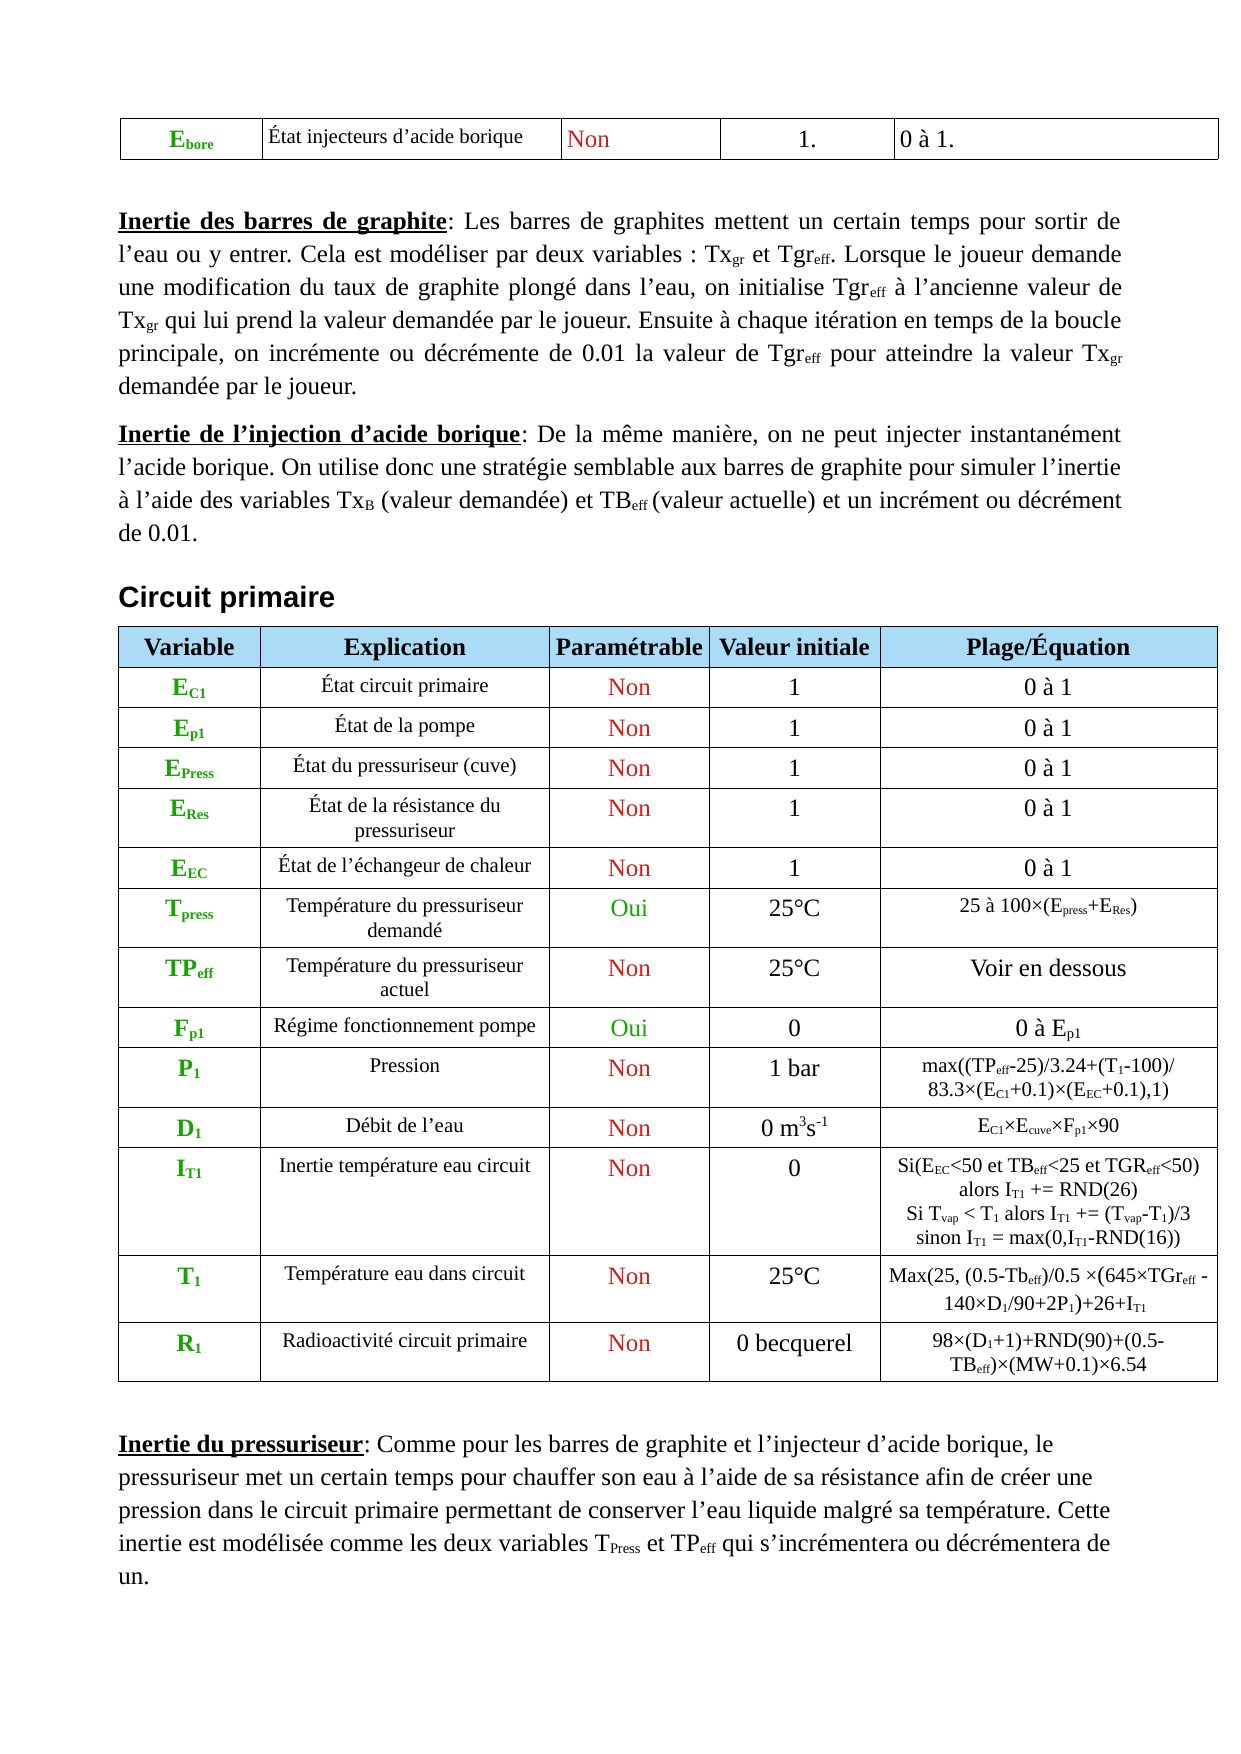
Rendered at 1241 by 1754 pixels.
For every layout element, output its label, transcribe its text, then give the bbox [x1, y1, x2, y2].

table_cell T1 [119, 1256, 260, 1322]
table_cell Non [550, 1256, 709, 1322]
table_cell 0 à Ep1 [881, 1008, 1217, 1047]
table_cell 98×(D1+1)+RND(90)+(0.5-TBeff)×(MW+0.1)×6.54 [881, 1323, 1217, 1381]
table_header Explication [261, 627, 549, 667]
table_cell 0 [710, 1008, 880, 1047]
subtitle Circuit primaire [118, 580, 1122, 614]
table_cell R1 [119, 1323, 260, 1381]
table_cell 1 [710, 789, 880, 847]
table_cell 0 à 1 [881, 668, 1217, 707]
table_cell Voir en dessous [881, 948, 1217, 1007]
table_cell Non [550, 848, 709, 888]
table_cell Température du pressuriseur actuel [261, 948, 549, 1007]
table_header Plage/Équation [881, 627, 1217, 667]
text Inertie de l’injection d’acide borique: De la même manière, on ne peut injecter instantanément l’acide borique. On utilise donc une stratégie semblable aux barres de graphite pour simuler l’inertie à l’aide des variables TxB (valeur demandée) et TBeff (valeur actuelle) et un incrément ou décrément de 0.01. [118, 419, 1122, 547]
table_cell max((TPeff-25)/3.24+(T1-100)/83.3×(EC1+0.1)×(EEC+0.1),1) [881, 1048, 1217, 1107]
table_cell Radioactivité circuit primaire [261, 1323, 549, 1381]
table_cell 1 [710, 848, 880, 888]
table_cell Température du pressuriseur demandé [261, 889, 549, 947]
table_cell P1 [119, 1048, 260, 1107]
table_cell État de la résistance du pressuriseur [261, 789, 549, 847]
table_cell État de l’échangeur de chaleur [261, 848, 549, 888]
table_cell 0 à 1 [881, 789, 1217, 847]
table_cell Ebore [121, 119, 262, 158]
table_cell Régime fonctionnement pompe [261, 1008, 549, 1047]
table_cell IT1 [119, 1148, 260, 1255]
table_cell 0 à 1. [895, 119, 1218, 158]
table_cell Oui [550, 1008, 709, 1047]
table_cell ERes [119, 789, 260, 847]
table_cell Si(EEC<50 et TBeff<25 et TGReff<50) alors IT1 += RND(26) Si Tvap < T1 alors IT1 += (Tvap-T1)/3 sinon IT1 = max(0,IT1-RND(16)) [881, 1148, 1217, 1255]
table_cell 0 à 1 [881, 848, 1217, 888]
table_cell 25 à 100×(Epress+ERes) [881, 889, 1217, 947]
table_cell Max(25, (0.5-Tbeff)/0.5 ×(645×TGreff - 140×D1/90+2P1)+26+IT1 [881, 1256, 1217, 1322]
table_cell État du pressuriseur (cuve) [261, 748, 549, 788]
table_cell Non [550, 948, 709, 1007]
table_cell EC1×Ecuve×Fp1×90 [881, 1108, 1217, 1147]
table_cell 1 bar [710, 1048, 880, 1107]
table_cell EEC [119, 848, 260, 888]
table_cell 25°C [710, 948, 880, 1007]
table_cell Non [550, 1148, 709, 1255]
table_header Valeur initiale [710, 627, 880, 667]
table_cell 25°C [710, 889, 880, 947]
table_cell Non [562, 119, 720, 158]
table_cell Ep1 [119, 708, 260, 747]
table_cell Non [550, 1323, 709, 1381]
table_cell État de la pompe [261, 708, 549, 747]
table_cell 0 à 1 [881, 748, 1217, 788]
table_cell Température eau dans circuit [261, 1256, 549, 1322]
table_cell État circuit primaire [261, 668, 549, 707]
table_cell Tpress [119, 889, 260, 947]
table_cell 1 [710, 708, 880, 747]
text Inertie des barres de graphite: Les barres de graphites mettent un certain temps pour sortir de l’eau ou y entrer. Cela est modéliser par deux variables : Txgr et Tgreff. Lorsque le joueur demande une modification du taux de graphite plongé dans l’eau, on initialise Tgreff à l’ancienne valeur de Txgr qui lui prend la valeur demandée par le joueur. Ensuite à chaque itération en temps de la boucle principale, on incrémente ou décrémente de 0.01 la valeur de Tgreff pour atteindre la valeur Txgr demandée par le joueur. [118, 206, 1122, 400]
table_cell EC1 [119, 668, 260, 707]
table_header Variable [119, 627, 260, 667]
table_cell 1 [710, 668, 880, 707]
table_cell Fp1 [119, 1008, 260, 1047]
table_cell Débit de l’eau [261, 1108, 549, 1147]
table_cell 0 à 1 [881, 708, 1217, 747]
table_cell Non [550, 668, 709, 707]
table_cell Non [550, 1048, 709, 1107]
table_cell 0 [710, 1148, 880, 1255]
table_cell Non [550, 1108, 709, 1147]
table_cell Pression [261, 1048, 549, 1107]
table_cell 0 becquerel [710, 1323, 880, 1381]
text Inertie du pressuriseur: Comme pour les barres de graphite et l’injecteur d’acide borique, le pressuriseur met un certain temps pour chauffer son eau à l’aide de sa résistance afin de créer une pression dans le circuit primaire permettant de conserver l’eau liquide malgré sa température. Cette inertie est modélisée comme les deux variables TPress et TPeff qui s’incrémentera ou décrémentera de un. [118, 1429, 1122, 1590]
table_cell D1 [119, 1108, 260, 1147]
table_cell État injecteurs d’acide borique [263, 119, 561, 158]
table_cell Non [550, 789, 709, 847]
table_cell Non [550, 748, 709, 788]
table_cell 1 [710, 748, 880, 788]
table_header Paramétrable [550, 627, 709, 667]
table_cell EPress [119, 748, 260, 788]
table_cell 0 m3s-1 [710, 1108, 880, 1147]
table_cell 25°C [710, 1256, 880, 1322]
table_cell Inertie température eau circuit [261, 1148, 549, 1255]
table_cell Non [550, 708, 709, 747]
table_cell 1. [721, 119, 894, 158]
table_cell TPeff [119, 948, 260, 1007]
table_cell Oui [550, 889, 709, 947]
